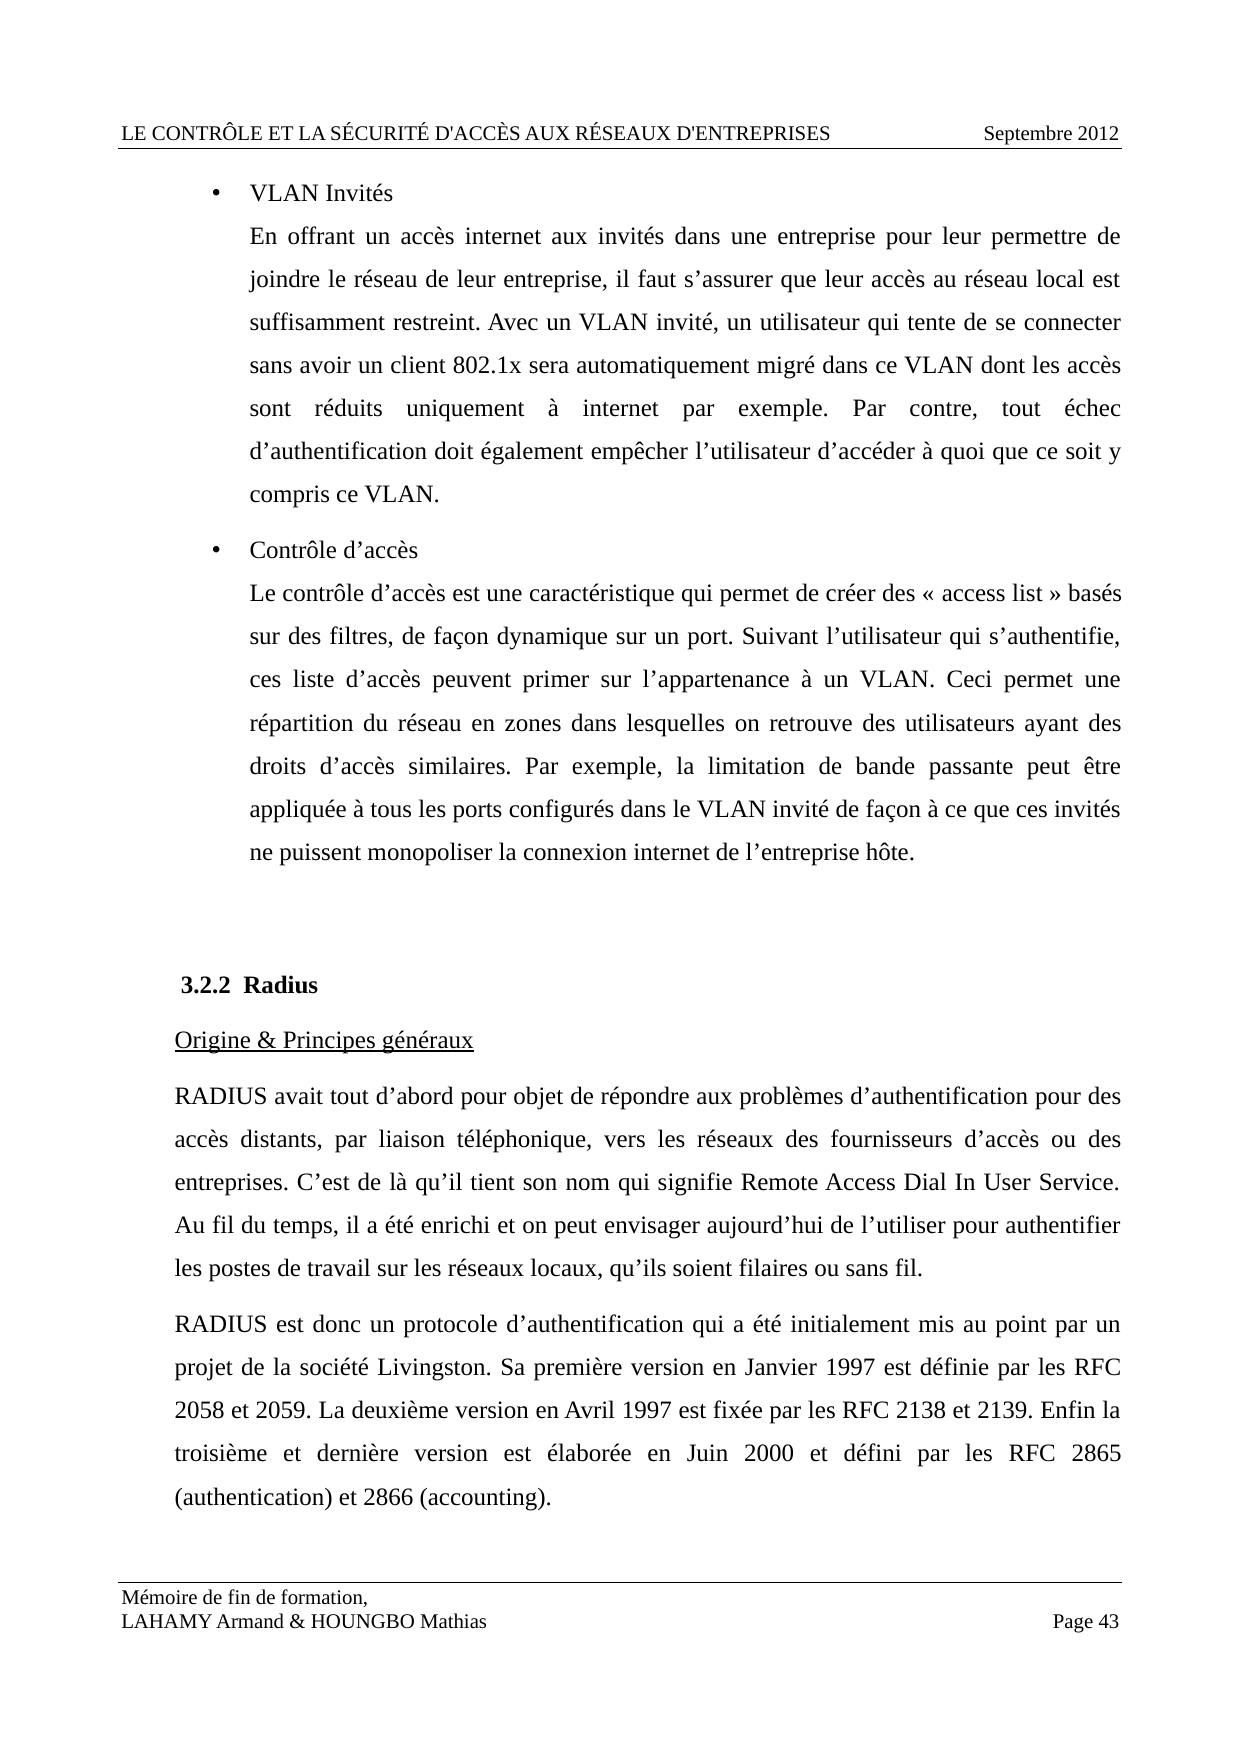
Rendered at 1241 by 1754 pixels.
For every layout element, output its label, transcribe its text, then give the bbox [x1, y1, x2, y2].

list VLAN Invités En offrant un accès internet aux invités dans une entreprise pour leur permettre de joindre le réseau de leur entreprise, il faut s’assurer que leur accès au réseau local est suffisamment restreint. Avec un VLAN invité, un utilisateur qui tente de se connecter sans avoir un client 802.1x sera automatiquement migré dans ce VLAN dont les accès sont réduits uniquement à internet par exemple. Par contre, tout échec d’authentification doit également empêcher l’utilisateur d’accéder à quoi que ce soit y compris ce VLAN. [212, 178, 1122, 508]
list Contrôle d’accès Le contrôle d’accès est une caractéristique qui permet de créer des « access list » basés sur des filtres, de façon dynamique sur un port. Suivant l’utilisateur qui s’authentifie, ces liste d’accès peuvent primer sur l’appartenance à un VLAN. Ceci permet une répartition du réseau en zones dans lesquelles on retrouve des utilisateurs ayant des droits d’accès similaires. Par exemple, la limitation de bande passante peut être appliquée à tous les ports configurés dans le VLAN invité de façon à ce que ces invités ne puissent monopoliser la connexion internet de l’entreprise hôte. [212, 535, 1122, 866]
text RADIUS est donc un protocole d’authentification qui a été initialement mis au point par un projet de la société Livingston. Sa première version en Janvier 1997 est définie par les RFC 2058 et 2059. La deuxième version en Avril 1997 est fixée par les RFC 2138 et 2139. Enfin la troisième et dernière version est élaborée en Juin 2000 et défini par les RFC 2865 (authentication) et 2866 (accounting). [174, 1309, 1122, 1510]
text RADIUS avait tout d’abord pour objet de répondre aux problèmes d’authentification pour des accès distants, par liaison téléphonique, vers les réseaux des fournisseurs d’accès ou des entreprises. C’est de là qu’il tient son nom qui signifie Remote Access Dial In User Service. Au fil du temps, il a été enrichi et on peut envisager aujourd’hui de l’utiliser pour authentifier les postes de travail sur les réseaux locaux, qu’ils soient filaires ou sans fil. [174, 1081, 1122, 1282]
subtitle 3.2.2 Radius [174, 970, 1122, 998]
text Origine & Principes généraux [174, 1025, 1122, 1054]
